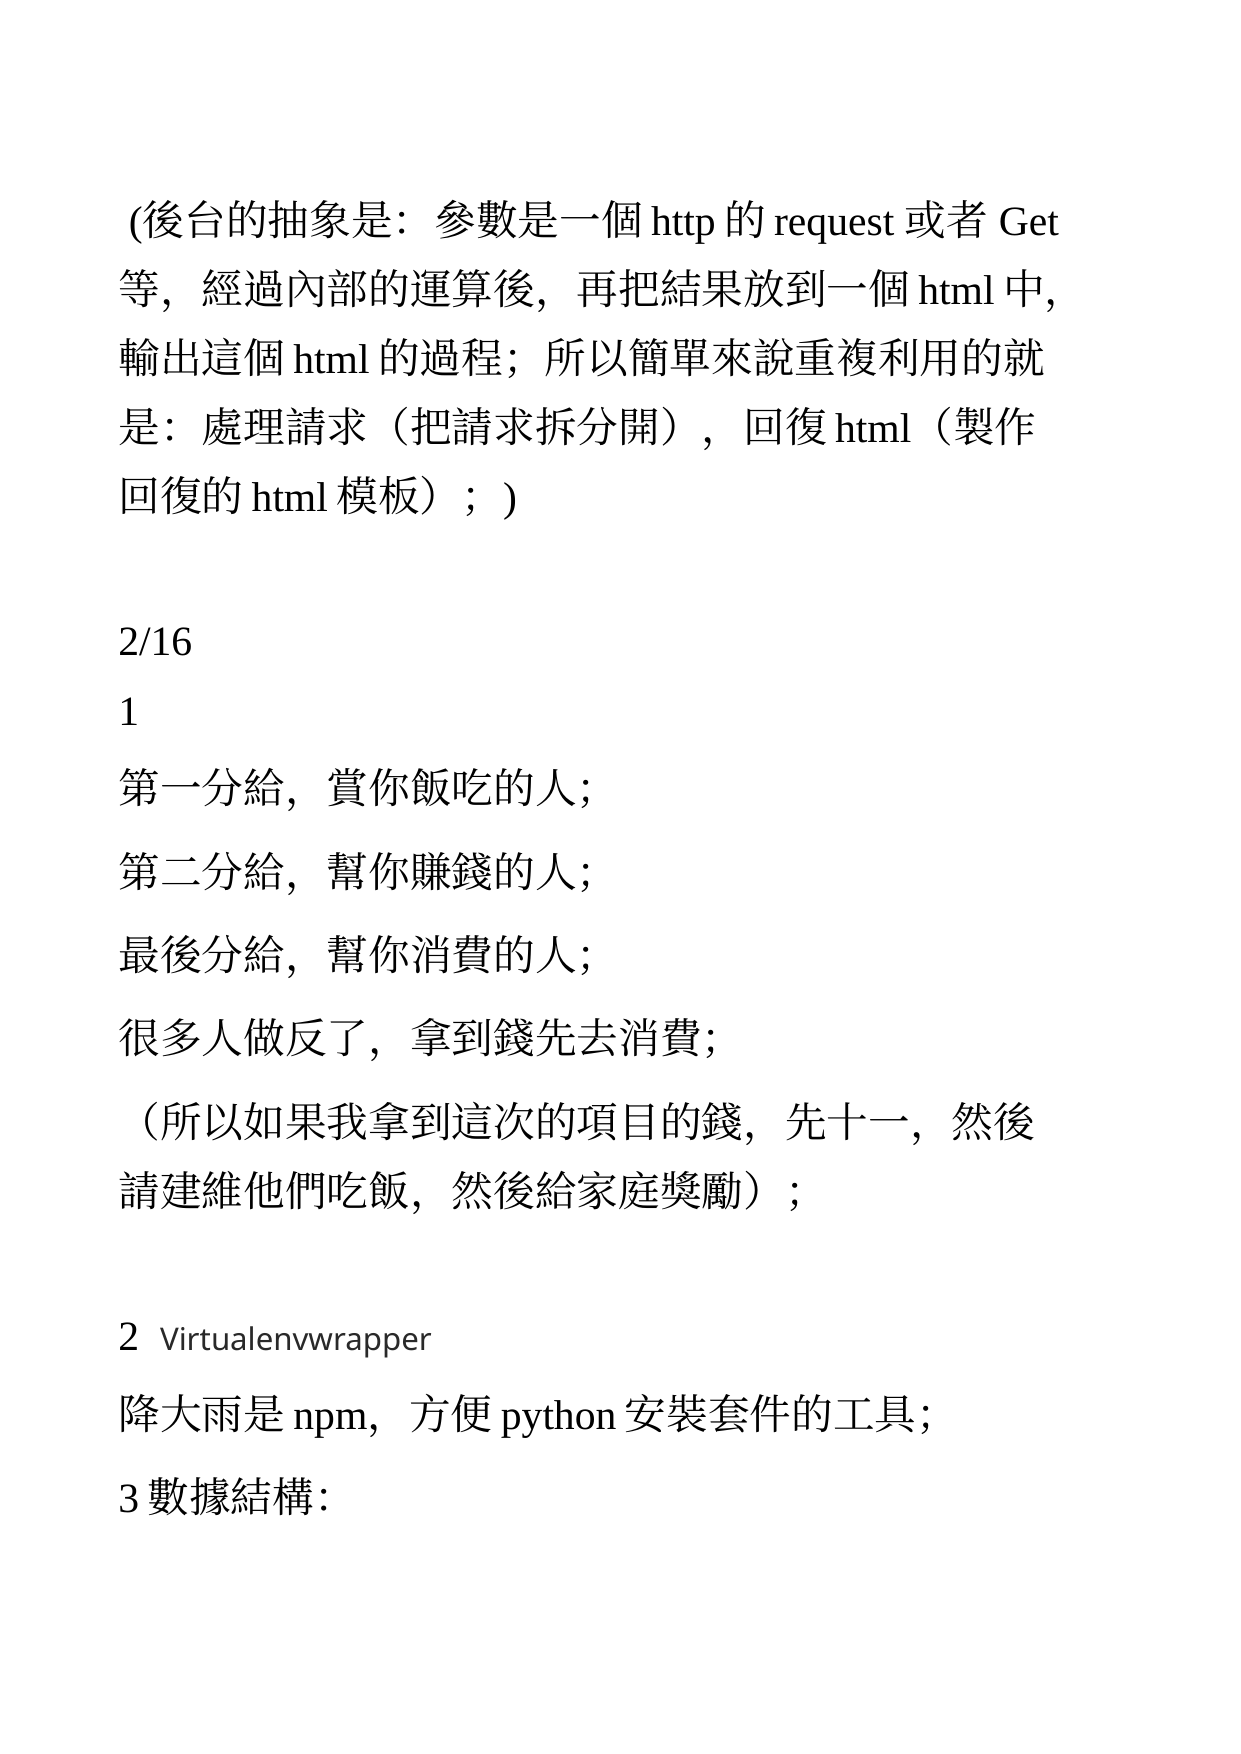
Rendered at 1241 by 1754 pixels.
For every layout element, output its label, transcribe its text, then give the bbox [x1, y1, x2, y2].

text （所以如果我拿到這次的項目的錢，先十一，然後請建維他們吃飯，然後給家庭獎勵）； [118, 1089, 1063, 1218]
text 很多人做反了，拿到錢先去消費； [118, 1006, 1063, 1066]
text 第二分給，幫你賺錢的人； [118, 839, 1063, 899]
text 1 [118, 686, 1063, 734]
text 第一分給，賞你飯吃的人； [118, 756, 1063, 816]
text (後台的抽象是：參數是一個http的request 或者 Get等，經過內部的運算後，再把結果放到一個html中，輸出這個html的過程；所以簡單來說重複利用的就是：處理請求（把請求拆分開），回復html（製作回復的html模板）；) [118, 188, 1063, 523]
text 降大雨是npm，方便python安裝套件的工具； [118, 1381, 1063, 1441]
text 2 Virtualenvwrapper [118, 1311, 1063, 1359]
text 最後分給，幫你消費的人； [118, 923, 1063, 982]
text 2/16 [118, 616, 1063, 664]
text 3數據結構： [118, 1465, 1063, 1525]
